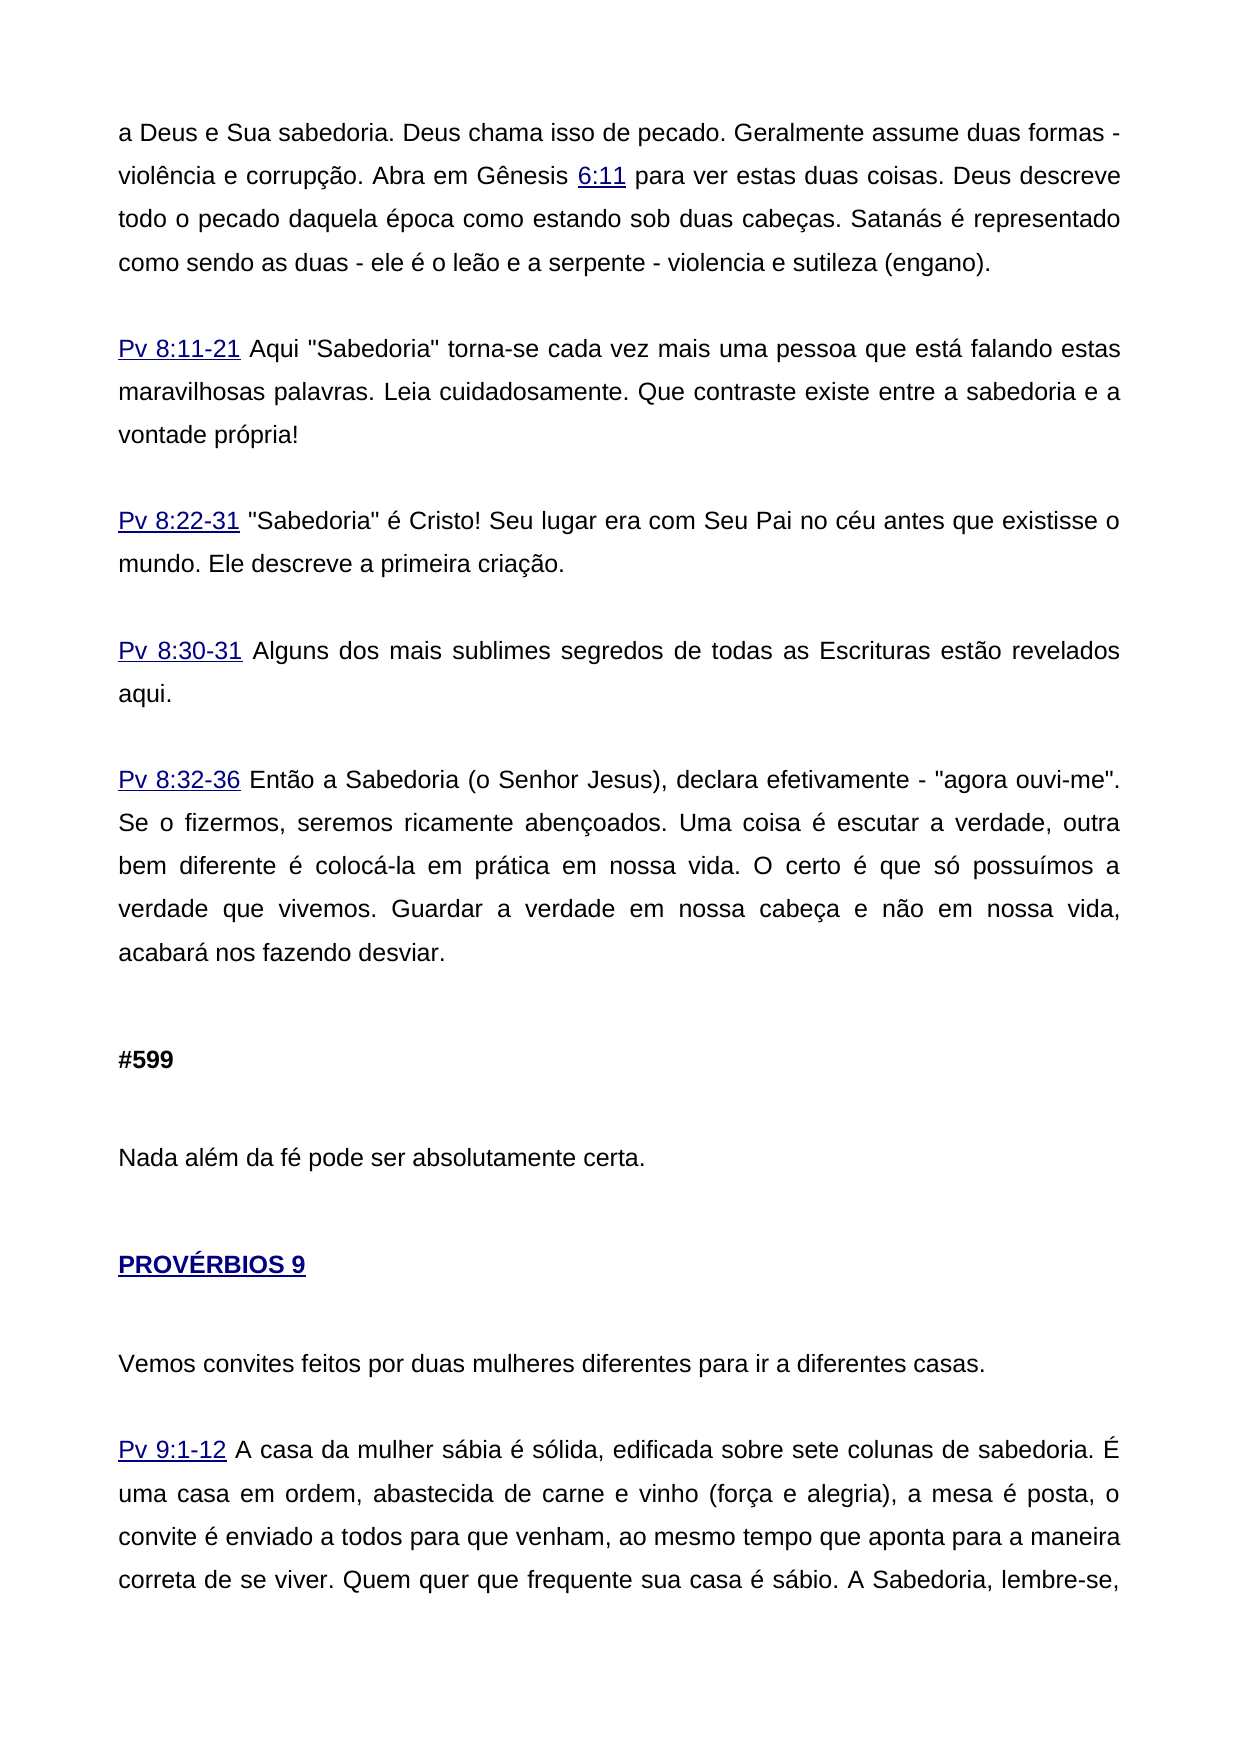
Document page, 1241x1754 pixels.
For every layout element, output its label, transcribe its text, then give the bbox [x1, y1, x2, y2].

subtitle #599 [118, 1044, 1122, 1073]
text Pv 8:30-31 Alguns dos mais sublimes segredos de todas as Escrituras estão revelados aqui. [118, 636, 1122, 707]
text Nada além da fé pode ser absolutamente certa. [118, 1143, 1122, 1172]
text a Deus e Sua sabedoria. Deus chama isso de pecado. Geralmente assume duas formas - violência e corrupção. Abra em Gênesis 6:11 para ver estas duas coisas. Deus descreve todo o pecado daquela época como estando sob duas cabeças. Satanás é representado como sendo as duas - ele é o leão e a serpente - violencia e sutileza (engano). [118, 118, 1122, 276]
text Pv 9:1-12 A casa da mulher sábia é sólida, edificada sobre sete colunas de sabedoria. É uma casa em ordem, abastecida de carne e vinho (força e alegria), a mesa é posta, o convite é enviado a todos para que venham, ao mesmo tempo que aponta para a maneira correta de se viver. Quem quer que frequente sua casa é sábio. A Sabedoria, lembre-se, [118, 1435, 1122, 1593]
text Pv 8:32-36 Então a Sabedoria (o Senhor Jesus), declara efetivamente - "agora ouvi-me". Se o fizermos, seremos ricamente abençoados. Uma coisa é escutar a verdade, outra bem diferente é colocá-la em prática em nossa vida. O certo é que só possuímos a verdade que vivemos. Guardar a verdade em nossa cabeça e não em nossa vida, acabará nos fazendo desviar. [118, 765, 1122, 966]
text Vemos convites feitos por duas mulheres diferentes para ir a diferentes casas. [118, 1349, 1122, 1378]
text Pv 8:22-31 "Sabedoria" é Cristo! Seu lugar era com Seu Pai no céu antes que existisse o mundo. Ele descreve a primeira criação. [118, 506, 1122, 578]
subtitle PROVÉRBIOS 9 [118, 1250, 1122, 1279]
text Pv 8:11-21 Aqui "Sabedoria" torna-se cada vez mais uma pessoa que está falando estas maravilhosas palavras. Leia cuidadosamente. Que contraste existe entre a sabedoria e a vontade própria! [118, 334, 1122, 449]
